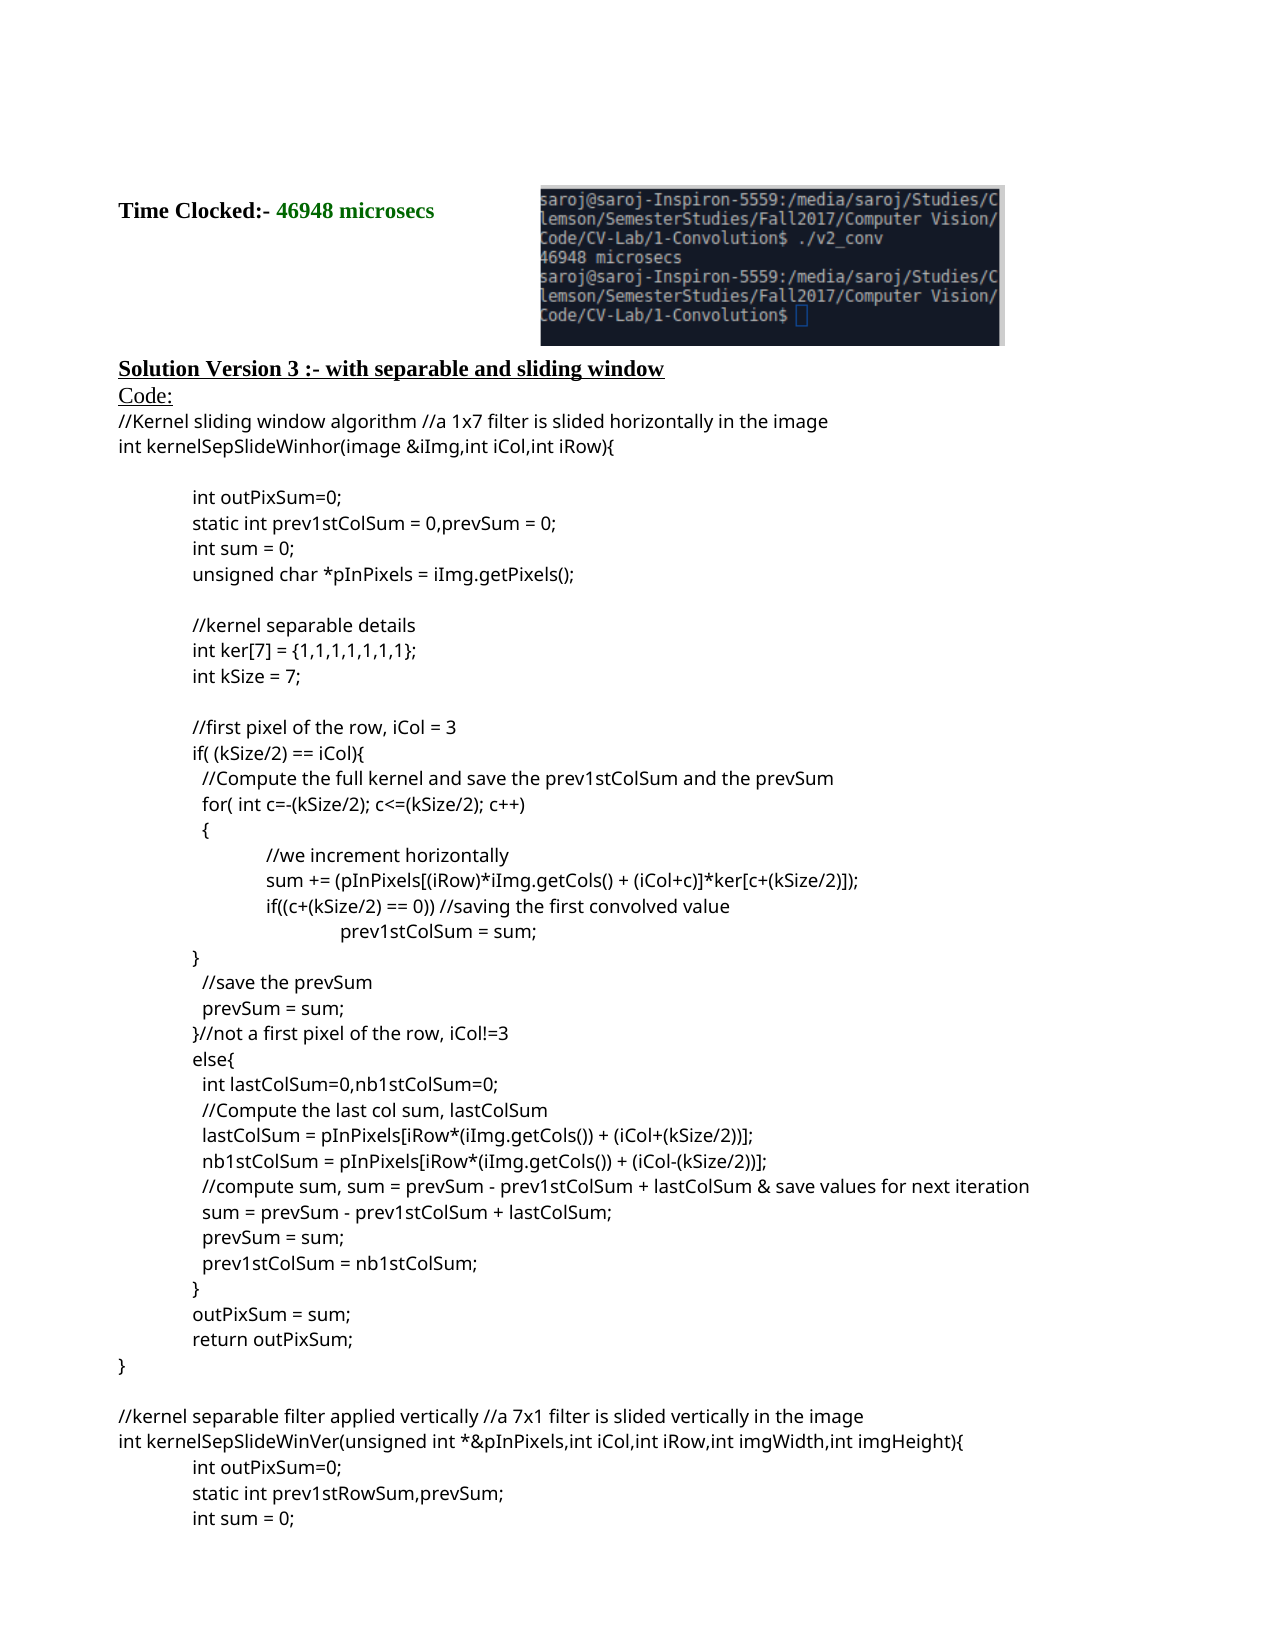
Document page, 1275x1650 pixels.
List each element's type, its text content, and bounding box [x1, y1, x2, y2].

text unsigned char *pInPixels = iImg.getPixels(); [118, 561, 1157, 587]
text } [118, 1352, 1157, 1378]
text if( (kSize/2) == iCol){ [118, 740, 1157, 765]
picture [540, 185, 1005, 346]
text //kernel separable details [118, 612, 1157, 638]
text static int prev1stColSum = 0,prevSum = 0; [118, 510, 1157, 536]
text int kernelSepSlideWinhor(image &iImg,int iCol,int iRow){ [118, 433, 1157, 459]
text //first pixel of the row, iCol = 3 [118, 714, 1157, 740]
text return outPixSum; [118, 1327, 1157, 1352]
text sum = prevSum - prev1stColSum + lastColSum; [118, 1199, 1157, 1225]
text Solution Version 3 :- with separable and sliding window [118, 355, 1157, 382]
text //compute sum, sum = prevSum - prev1stColSum + lastColSum & save values for next iteration [118, 1174, 1157, 1199]
text int sum = 0; [118, 536, 1157, 561]
text prevSum = sum; [118, 1225, 1157, 1250]
text sum += (pInPixels[(iRow)*iImg.getCols() + (iCol+c)]*ker[c+(kSize/2)]); [118, 867, 1157, 893]
text prev1stColSum = nb1stColSum; [118, 1250, 1157, 1276]
text { [118, 816, 1157, 842]
text int sum = 0; [118, 1505, 1157, 1531]
text }//not a first pixel of the row, iCol!=3 [118, 1021, 1157, 1046]
text int outPixSum=0; [118, 1454, 1157, 1480]
text //Compute the last col sum, lastColSum [118, 1097, 1157, 1123]
text int kernelSepSlideWinVer(unsigned int *&pInPixels,int iCol,int iRow,int imgWidth,int imgHeight){ [118, 1429, 1157, 1454]
text if((c+(kSize/2) == 0)) //saving the first convolved value [118, 893, 1157, 918]
text //we increment horizontally [118, 842, 1157, 867]
text int lastColSum=0,nb1stColSum=0; [118, 1072, 1157, 1097]
text Code: [118, 382, 1157, 408]
text else{ [118, 1046, 1157, 1072]
text Time Clocked:- 46948 microsecs [118, 197, 540, 223]
text prev1stColSum = sum; [118, 918, 1157, 944]
text } [118, 1276, 1157, 1301]
text //Kernel sliding window algorithm //a 1x7 filter is slided horizontally in the image [118, 408, 1157, 433]
text int kSize = 7; [118, 663, 1157, 689]
text int outPixSum=0; [118, 484, 1157, 510]
text for( int c=-(kSize/2); c<=(kSize/2); c++) [118, 791, 1157, 816]
text //kernel separable filter applied vertically //a 7x1 filter is slided vertically in the image [118, 1403, 1157, 1429]
text prevSum = sum; [118, 995, 1157, 1021]
text //save the prevSum [118, 969, 1157, 995]
text } [118, 944, 1157, 969]
text //Compute the full kernel and save the prev1stColSum and the prevSum [118, 765, 1157, 791]
text lastColSum = pInPixels[iRow*(iImg.getCols()) + (iCol+(kSize/2))]; [118, 1123, 1157, 1148]
text nb1stColSum = pInPixels[iRow*(iImg.getCols()) + (iCol-(kSize/2))]; [118, 1148, 1157, 1174]
text [1005, 197, 1157, 223]
text outPixSum = sum; [118, 1301, 1157, 1327]
text int ker[7] = {1,1,1,1,1,1,1}; [118, 638, 1157, 663]
text static int prev1stRowSum,prevSum; [118, 1480, 1157, 1505]
